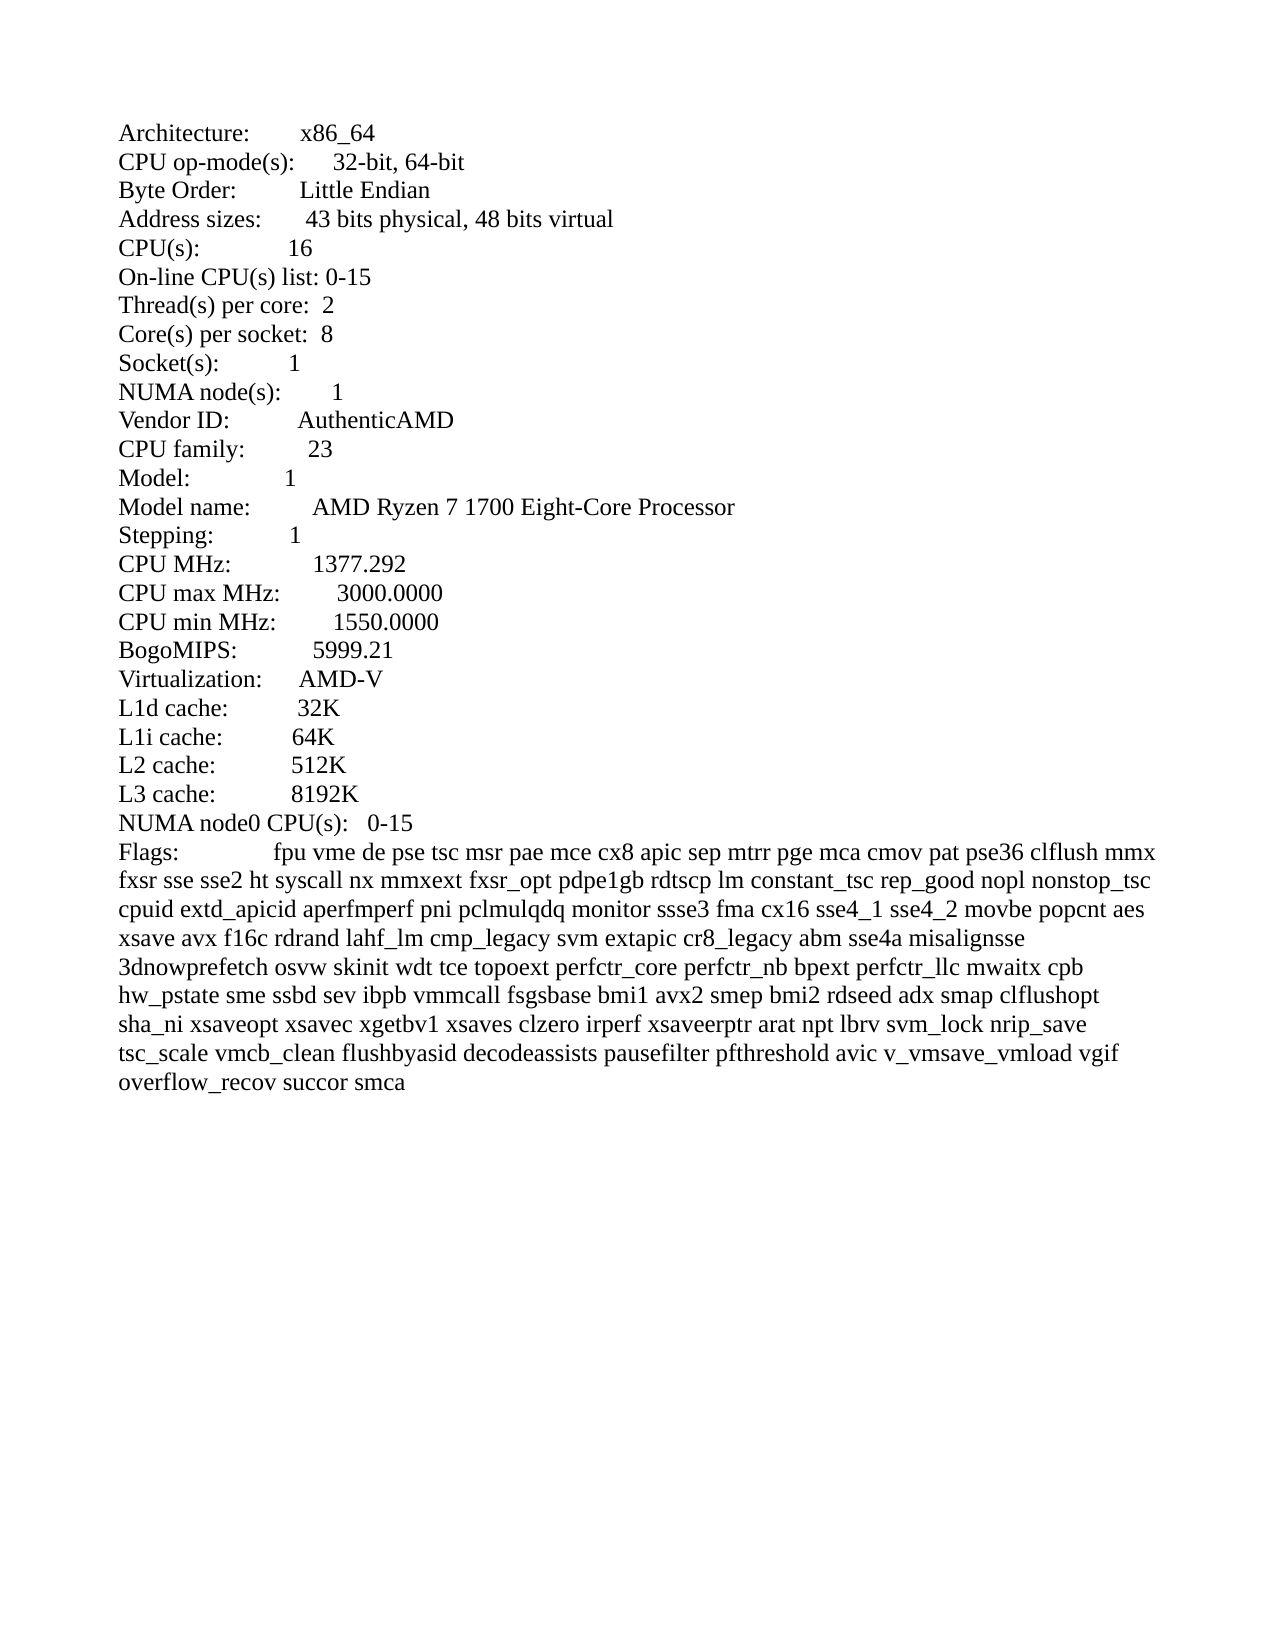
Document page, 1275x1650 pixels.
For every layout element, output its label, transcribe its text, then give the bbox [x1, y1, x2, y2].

text L1i cache: 64K [118, 722, 1157, 751]
text Virtualization: AMD-V [118, 664, 1157, 693]
text Model name: AMD Ryzen 7 1700 Eight-Core Processor [118, 492, 1157, 521]
text Flags: fpu vme de pse tsc msr pae mce cx8 apic sep mtrr pge mca cmov pat pse36 clflush mmx fxsr sse sse2 ht syscall nx mmxext fxsr_opt pdpe1gb rdtscp lm constant_tsc rep_good nopl nonstop_tsc cpuid extd_apicid aperfmperf pni pclmulqdq monitor ssse3 fma cx16 sse4_1 sse4_2 movbe popcnt aes xsave avx f16c rdrand lahf_lm cmp_legacy svm extapic cr8_legacy abm sse4a misalignsse 3dnowprefetch osvw skinit wdt tce topoext perfctr_core perfctr_nb bpext perfctr_llc mwaitx cpb hw_pstate sme ssbd sev ibpb vmmcall fsgsbase bmi1 avx2 smep bmi2 rdseed adx smap clflushopt sha_ni xsaveopt xsavec xgetbv1 xsaves clzero irperf xsaveerptr arat npt lbrv svm_lock nrip_save tsc_scale vmcb_clean flushbyasid decodeassists pausefilter pfthreshold avic v_vmsave_vmload vgif overflow_recov succor smca [118, 837, 1157, 1096]
text NUMA node0 CPU(s): 0-15 [118, 808, 1157, 837]
text On-line CPU(s) list: 0-15 [118, 262, 1157, 291]
text Core(s) per socket: 8 [118, 319, 1157, 348]
text L3 cache: 8192K [118, 779, 1157, 808]
text Address sizes: 43 bits physical, 48 bits virtual [118, 204, 1157, 233]
text Socket(s): 1 [118, 348, 1157, 377]
text CPU op-mode(s): 32-bit, 64-bit [118, 147, 1157, 176]
text BogoMIPS: 5999.21 [118, 636, 1157, 664]
text CPU max MHz: 3000.0000 [118, 578, 1157, 607]
text Thread(s) per core: 2 [118, 291, 1157, 319]
text L2 cache: 512K [118, 751, 1157, 779]
text Vendor ID: AuthenticAMD [118, 406, 1157, 434]
text Architecture: x86_64 [118, 118, 1157, 147]
text Byte Order: Little Endian [118, 176, 1157, 204]
text Model: 1 [118, 463, 1157, 492]
text CPU(s): 16 [118, 233, 1157, 262]
text CPU MHz: 1377.292 [118, 549, 1157, 578]
text CPU min MHz: 1550.0000 [118, 607, 1157, 636]
text L1d cache: 32K [118, 693, 1157, 722]
text Stepping: 1 [118, 521, 1157, 549]
text CPU family: 23 [118, 434, 1157, 463]
text NUMA node(s): 1 [118, 377, 1157, 406]
